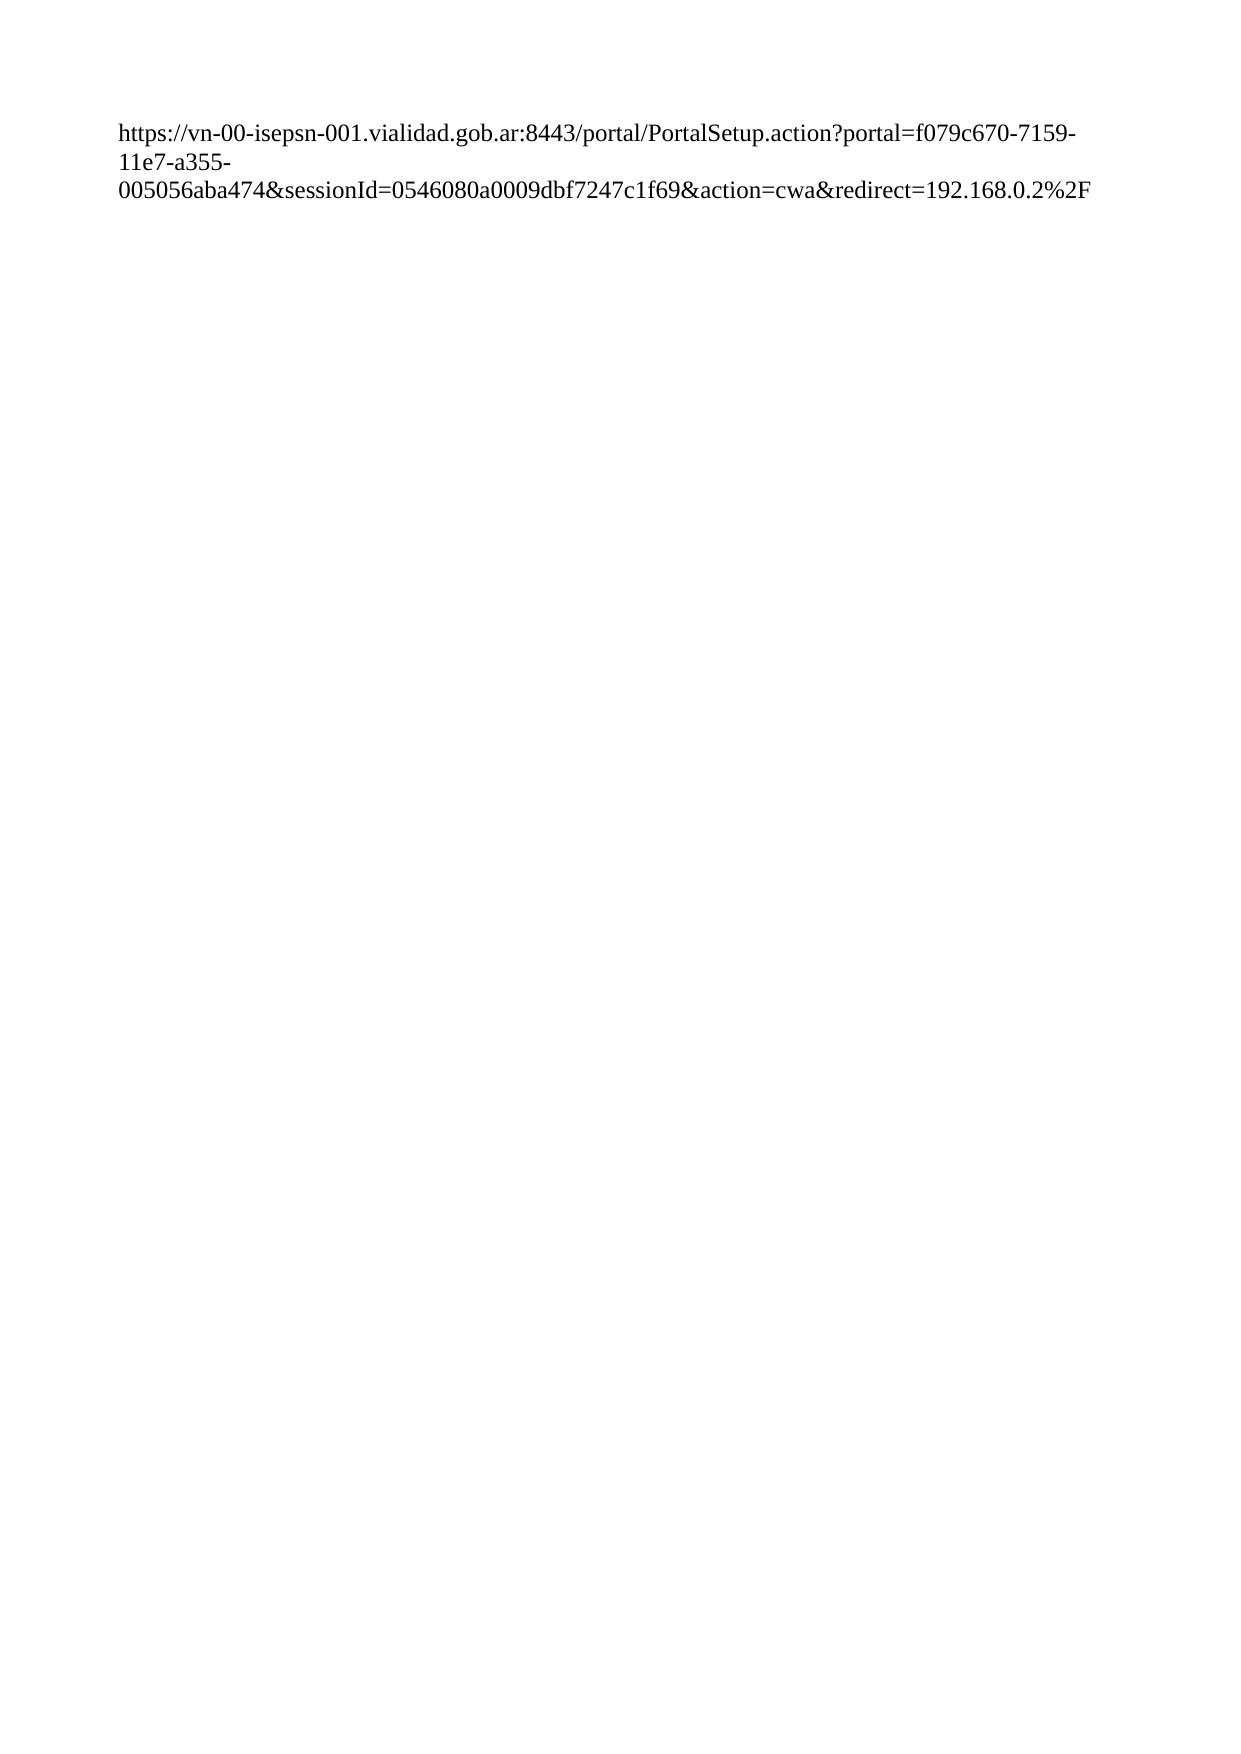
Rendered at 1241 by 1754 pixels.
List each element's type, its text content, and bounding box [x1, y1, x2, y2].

text https://vn-00-isepsn-001.vialidad.gob.ar:8443/portal/PortalSetup.action?portal=f079c670-7159-11e7-a355-005056aba474&sessionId=0546080a0009dbf7247c1f69&action=cwa&redirect=192.168.0.2%2F [118, 118, 1122, 204]
